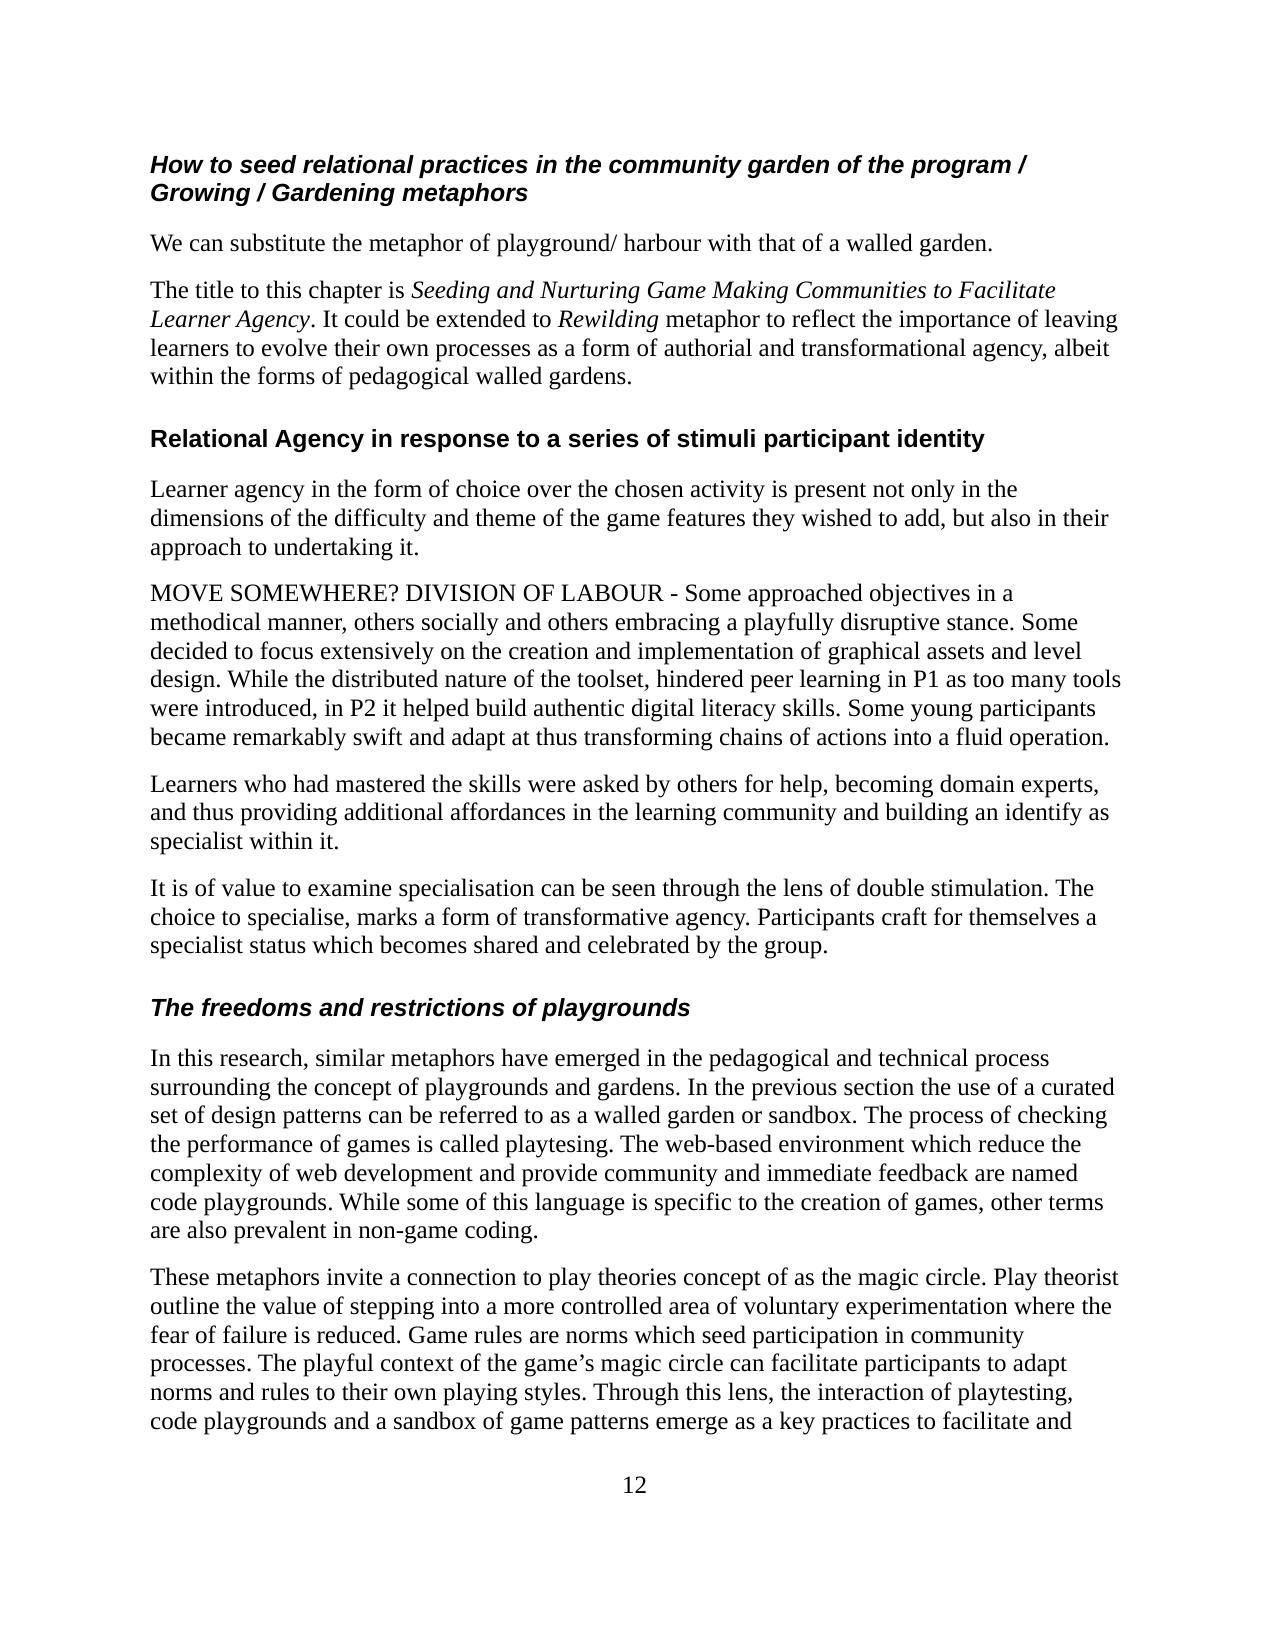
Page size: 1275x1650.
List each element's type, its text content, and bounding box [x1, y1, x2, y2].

text In this research, similar metaphors have emerged in the pedagogical and technical process surrounding the concept of playgrounds and gardens. In the previous section the use of a curated set of design patterns can be referred to as a walled garden or sandbox. The process of checking the performance of games is called playtesing. The web-based environment which reduce the complexity of web development and provide community and immediate feedback are named code playgrounds. While some of this language is specific to the creation of games, other terms are also prevalent in non-game coding. [150, 1043, 1125, 1244]
text The title to this chapter is Seeding and Nurturing Game Making Communities to Facilitate Learner Agency. It could be extended to Rewilding metaphor to reflect the importance of leaving learners to evolve their own processes as a form of authorial and transformational agency, albeit within the forms of pedagogical walled gardens. [150, 275, 1125, 390]
text Learners who had mastered the skills were asked by others for help, becoming domain experts, and thus providing additional affordances in the learning community and building an identify as specialist within it. [150, 769, 1125, 855]
text Learner agency in the form of choice over the chosen activity is present not only in the dimensions of the difficulty and theme of the game features they wished to add, but also in their approach to undertaking it. [150, 474, 1125, 560]
subtitle How to seed relational practices in the community garden of the program / Growing / Gardening metaphors [150, 150, 1125, 207]
subtitle The freedoms and restrictions of playgrounds [150, 993, 1125, 1022]
subtitle Relational Agency in response to a series of stimuli participant identity [150, 424, 1125, 453]
text It is of value to examine specialisation can be seen through the lens of double stimulation. The choice to specialise, marks a form of transformative agency. Participants craft for themselves a specialist status which becomes shared and celebrated by the group. [150, 873, 1125, 959]
text MOVE SOMEWHERE? DIVISION OF LABOUR - Some approached objectives in a methodical manner, others socially and others embracing a playfully disruptive stance. Some decided to focus extensively on the creation and implementation of graphical assets and level design. While the distributed nature of the toolset, hindered peer learning in P1 as too many tools were introduced, in P2 it helped build authentic digital literacy skills. Some young participants became remarkably swift and adapt at thus transforming chains of actions into a fluid operation. [150, 578, 1125, 751]
text We can substitute the metaphor of playground/ harbour with that of a walled garden. [150, 228, 1125, 257]
text These metaphors invite a connection to play theories concept of as the magic circle. Play theorist outline the value of stepping into a more controlled area of voluntary experimentation where the fear of failure is reduced. Game rules are norms which seed participation in community processes. The playful context of the game’s magic circle can facilitate participants to adapt norms and rules to their own playing styles. Through this lens, the interaction of playtesting, code playgrounds and a sandbox of game patterns emerge as a key practices to facilitate and [150, 1262, 1125, 1435]
